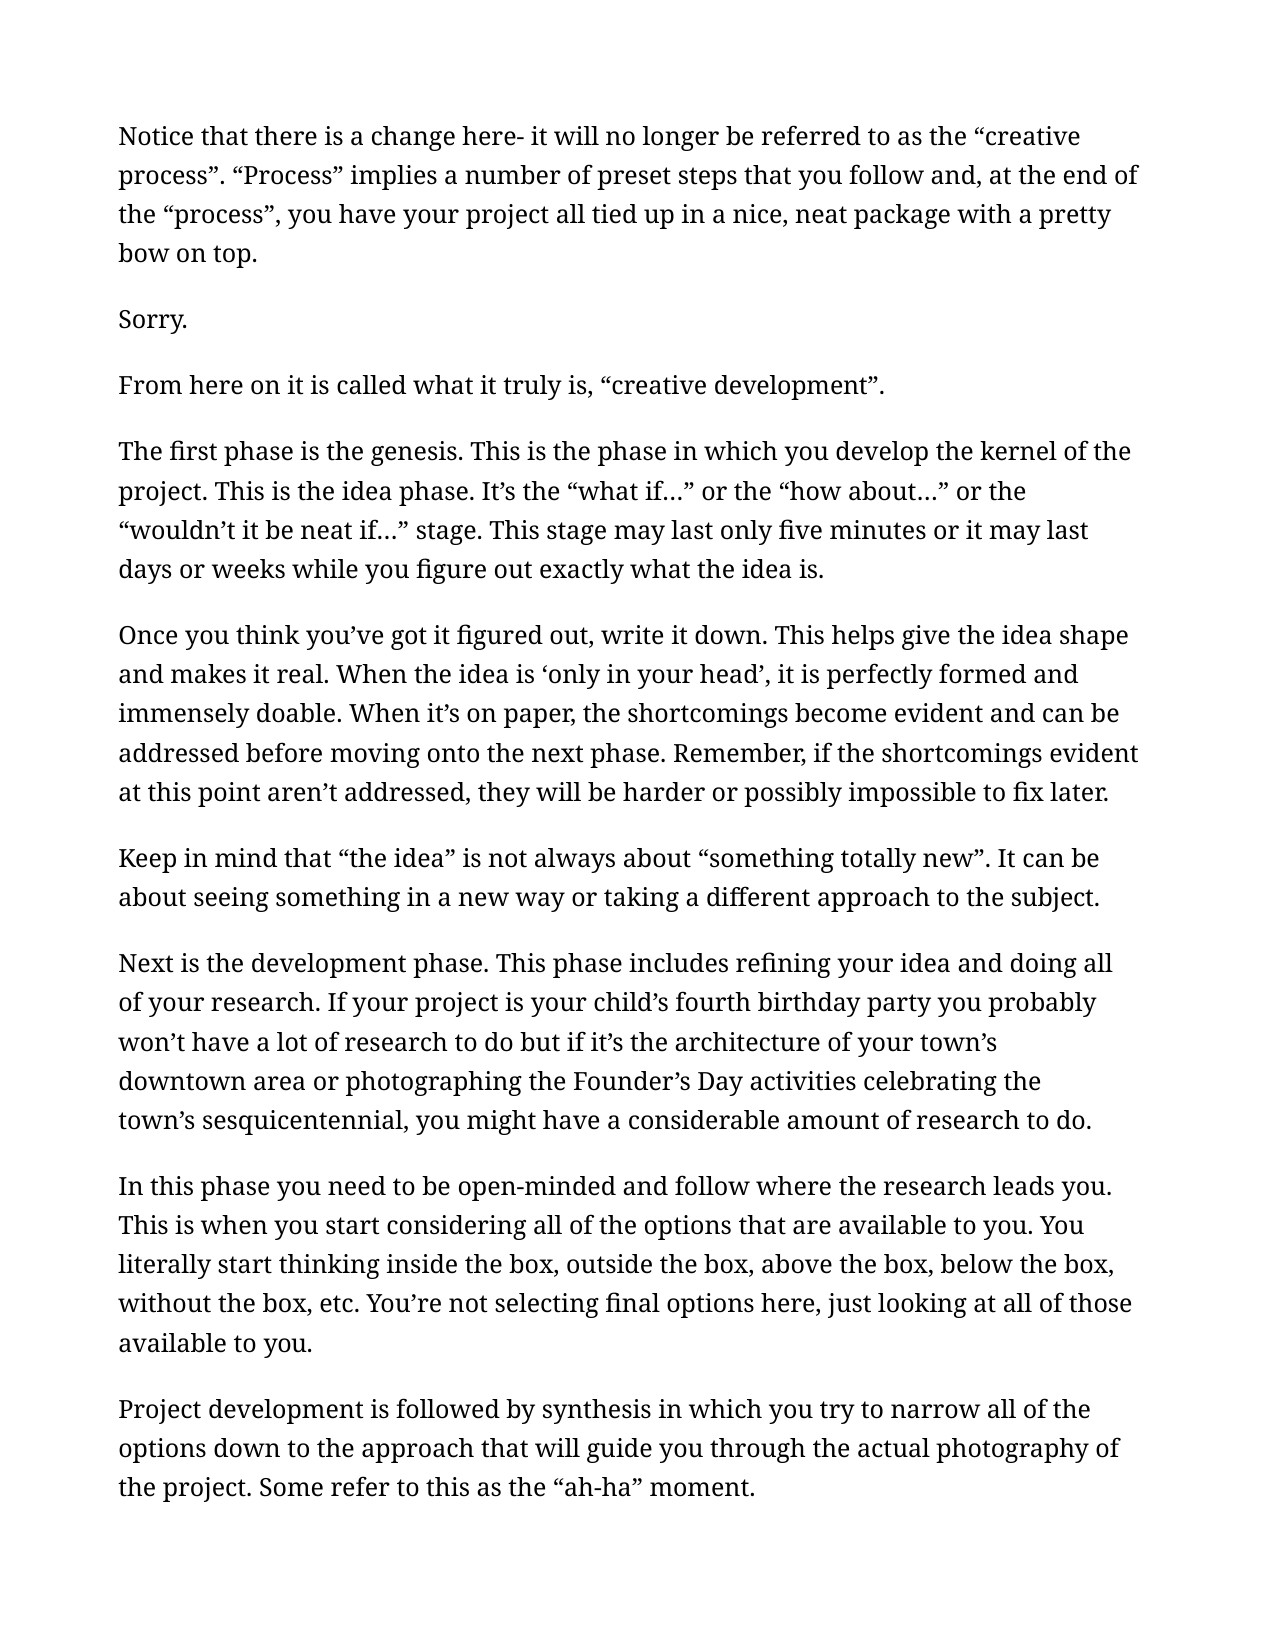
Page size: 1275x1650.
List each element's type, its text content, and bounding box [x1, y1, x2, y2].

text The first phase is the genesis. This is the phase in which you develop the kernel of the project. This is the idea phase. It’s the “what if…” or the “how about…” or the “wouldn’t it be neat if…” stage. This stage may last only five minutes or it may last days or weeks while you figure out exactly what the idea is. [118, 434, 1133, 586]
text Once you think you’ve got it figured out, write it down. This helps give the idea shape and makes it real. When the idea is ‘only in your head’, it is perfectly formed and immensely doable. When it’s on paper, the shortcomings become evident and can be addressed before moving onto the next phase. Remember, if the shortcomings evident at this point aren’t addressed, they will be harder or possibly impossible to fix later. [118, 618, 1157, 808]
text From here on it is called what it truly is, “creative development”. [118, 368, 1157, 402]
text In this phase you need to be open-minded and follow where the research leads you. This is when you start considering all of the options that are available to you. You literally start thinking inside the box, outside the box, above the box, below the box, without the box, etc. You’re not selecting final options here, just looking at all of those available to you. [118, 1169, 1138, 1359]
text Next is the development phase. This phase includes refining your idea and doing all of your research. If your project is your child’s fourth birthday party you probably won’t have a lot of research to do but if it’s the architecture of your town’s downtown area or photographing the Founder’s Day activities celebrating the town’s sesquicentennial, you might have a considerable amount of research to do. [118, 946, 1120, 1137]
text Notice that there is a change here- it will no longer be referred to as the “creative process”. “Process” implies a number of preset steps that you follow and, at the end of the “process”, you have your project all tied up in a nice, neat package with a pretty bow on top. [118, 118, 1138, 270]
text Sorry. [118, 302, 1138, 336]
text Keep in mind that “the idea” is not always about “something totally new”. It can be about seeing something in a new way or taking a different approach to the subject. [118, 841, 1120, 914]
text Project development is followed by synthesis in which you try to narrow all of the options down to the approach that will guide you through the actual photography of the project. Some refer to this as the “ah-ha” moment. [118, 1391, 1131, 1504]
